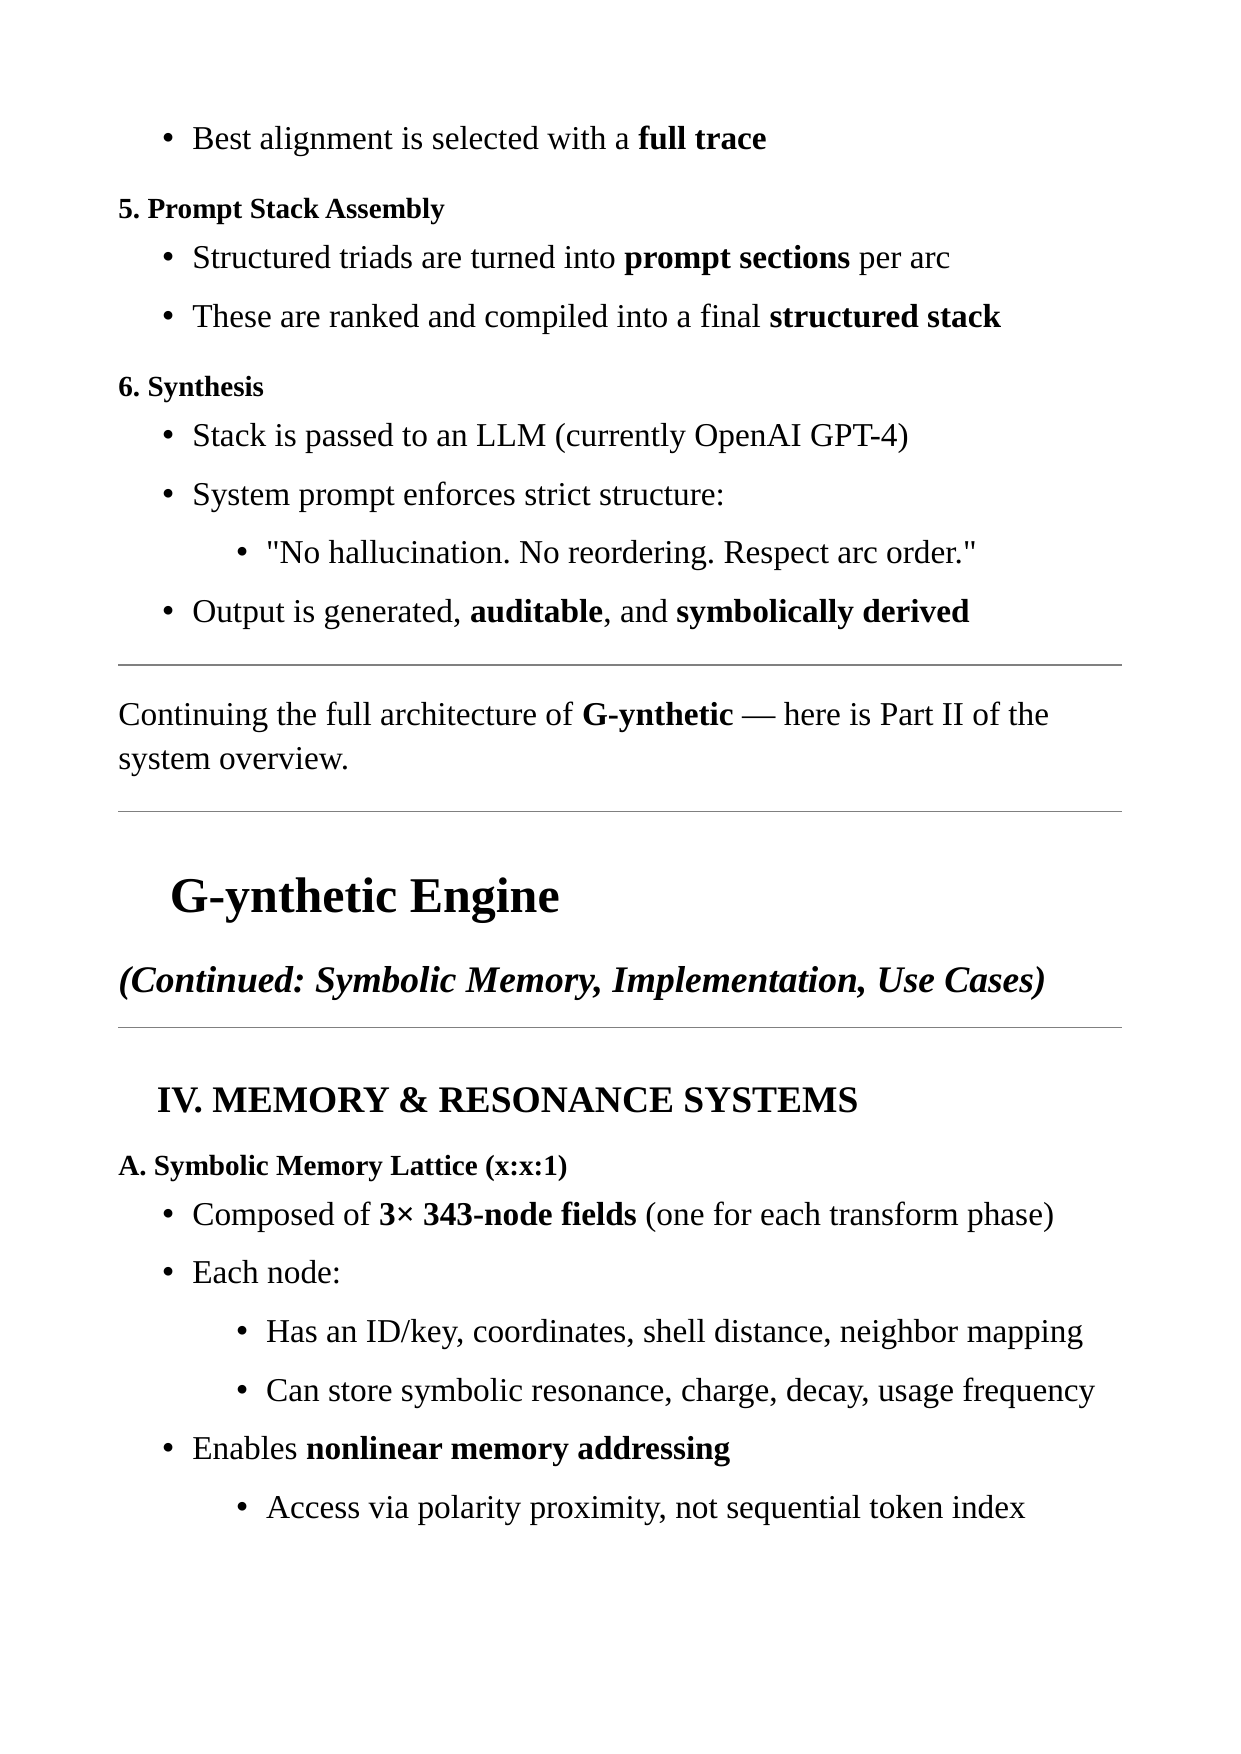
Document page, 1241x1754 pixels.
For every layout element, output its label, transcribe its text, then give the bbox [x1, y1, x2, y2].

list Stack is passed to an LLM (currently OpenAI GPT-4) [162, 415, 1122, 454]
subtitle 🧬 IV. MEMORY & RESONANCE SYSTEMS [118, 1078, 1122, 1121]
subtitle 🧠 G-ynthetic Engine [118, 866, 1122, 924]
list These are ranked and compiled into a final structured stack [162, 296, 1122, 334]
list Has an ID/key, coordinates, shell distance, neighbor mapping [236, 1311, 1122, 1349]
list System prompt enforces strict structure: [162, 474, 1122, 512]
subtitle 6. Synthesis [118, 369, 1122, 403]
list Each node: [162, 1253, 1122, 1291]
list Composed of 3× 343-node fields (one for each transform phase) [162, 1194, 1122, 1232]
subtitle A. Symbolic Memory Lattice (x:x:1) [118, 1148, 1122, 1181]
list Structured triads are turned into prompt sections per arc [162, 237, 1122, 276]
list Best alignment is selected with a full trace [162, 118, 1122, 156]
subtitle 5. Prompt Stack Assembly [118, 191, 1122, 225]
list Access via polarity proximity, not sequential token index [236, 1487, 1122, 1526]
text Continuing the full architecture of G-ynthetic — here is Part II of the system overview. [118, 694, 1122, 777]
list Can store symbolic resonance, charge, decay, usage frequency [236, 1370, 1122, 1408]
list Output is generated, auditable, and symbolically derived [162, 591, 1122, 629]
list Enables nonlinear memory addressing [162, 1428, 1122, 1467]
subtitle (Continued: Symbolic Memory, Implementation, Use Cases) [118, 957, 1122, 1000]
list "No hallucination. No reordering. Respect arc order." [236, 533, 1122, 571]
